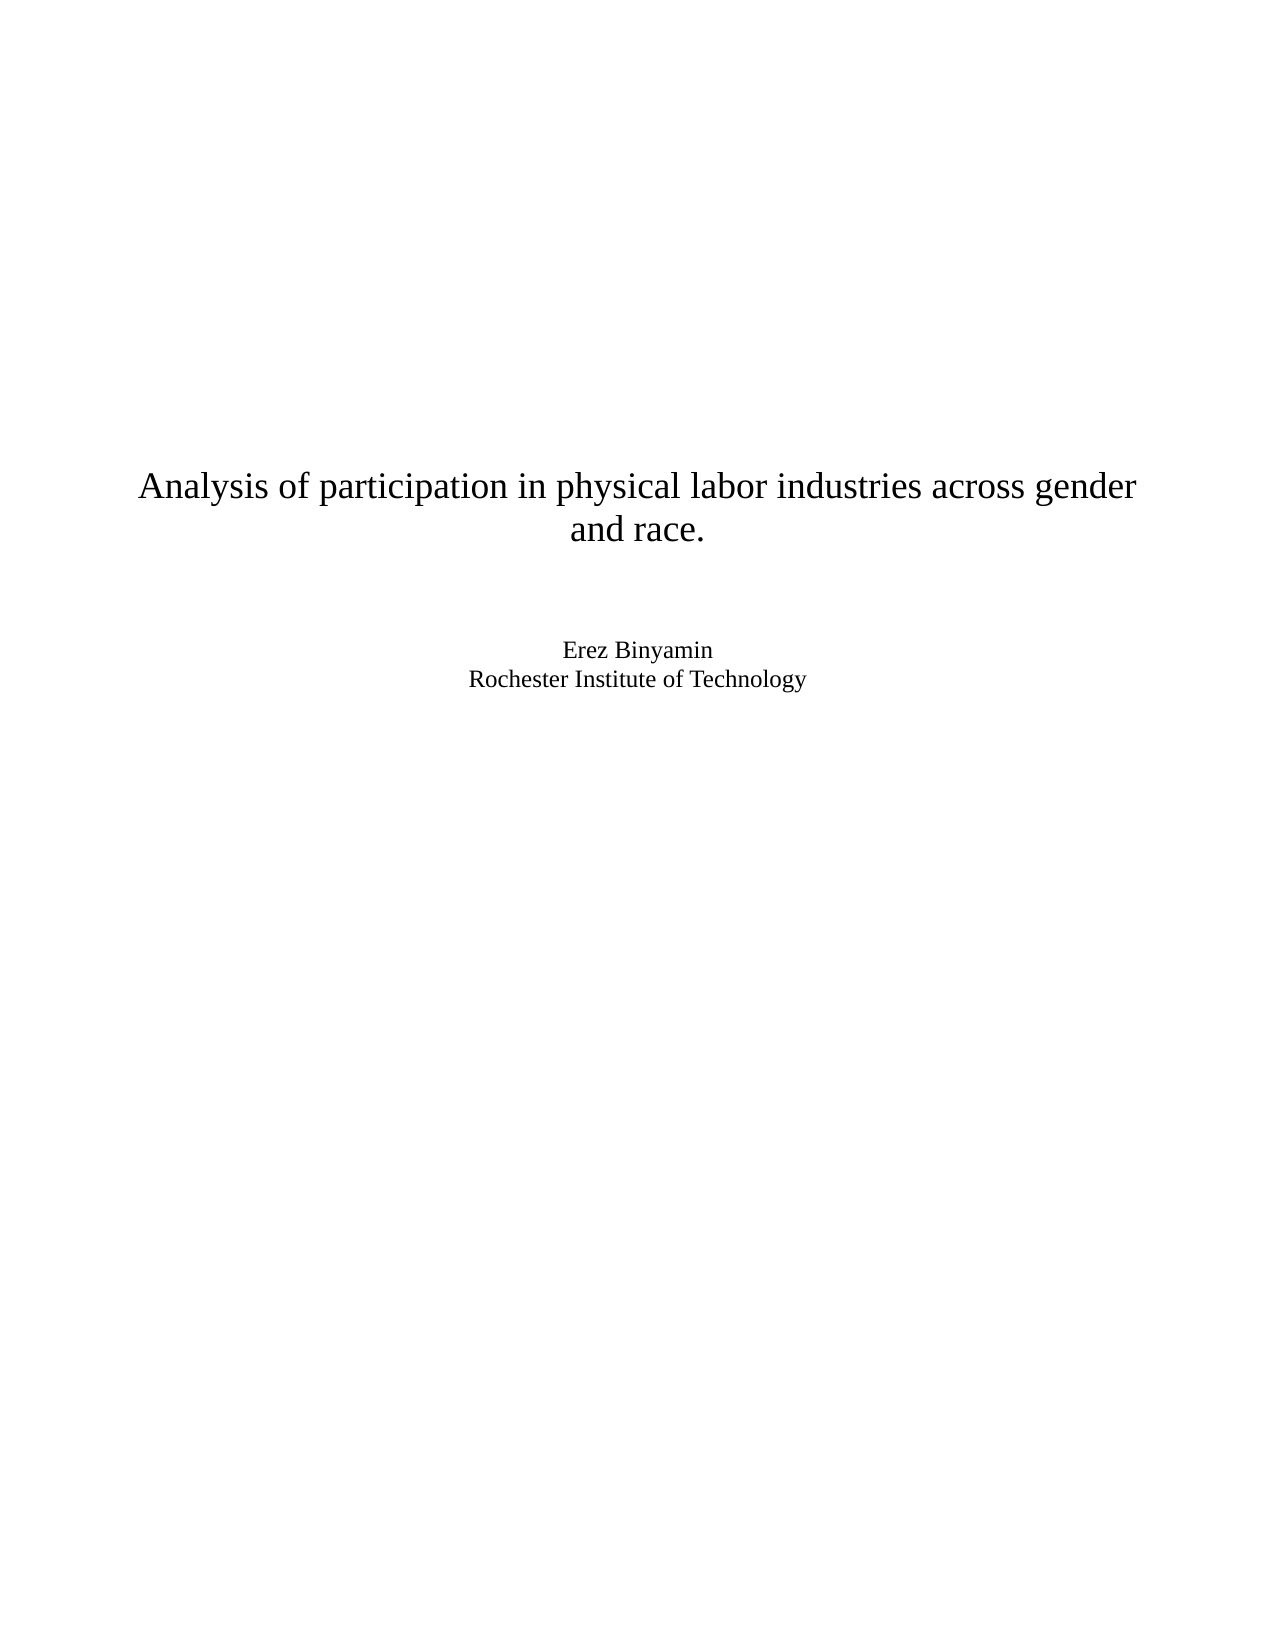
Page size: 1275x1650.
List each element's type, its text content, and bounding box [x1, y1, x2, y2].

text Rochester Institute of Technology [118, 664, 1157, 693]
text Analysis of participation in physical labor industries across gender and race. [118, 463, 1157, 549]
text Erez Binyamin [118, 636, 1157, 664]
